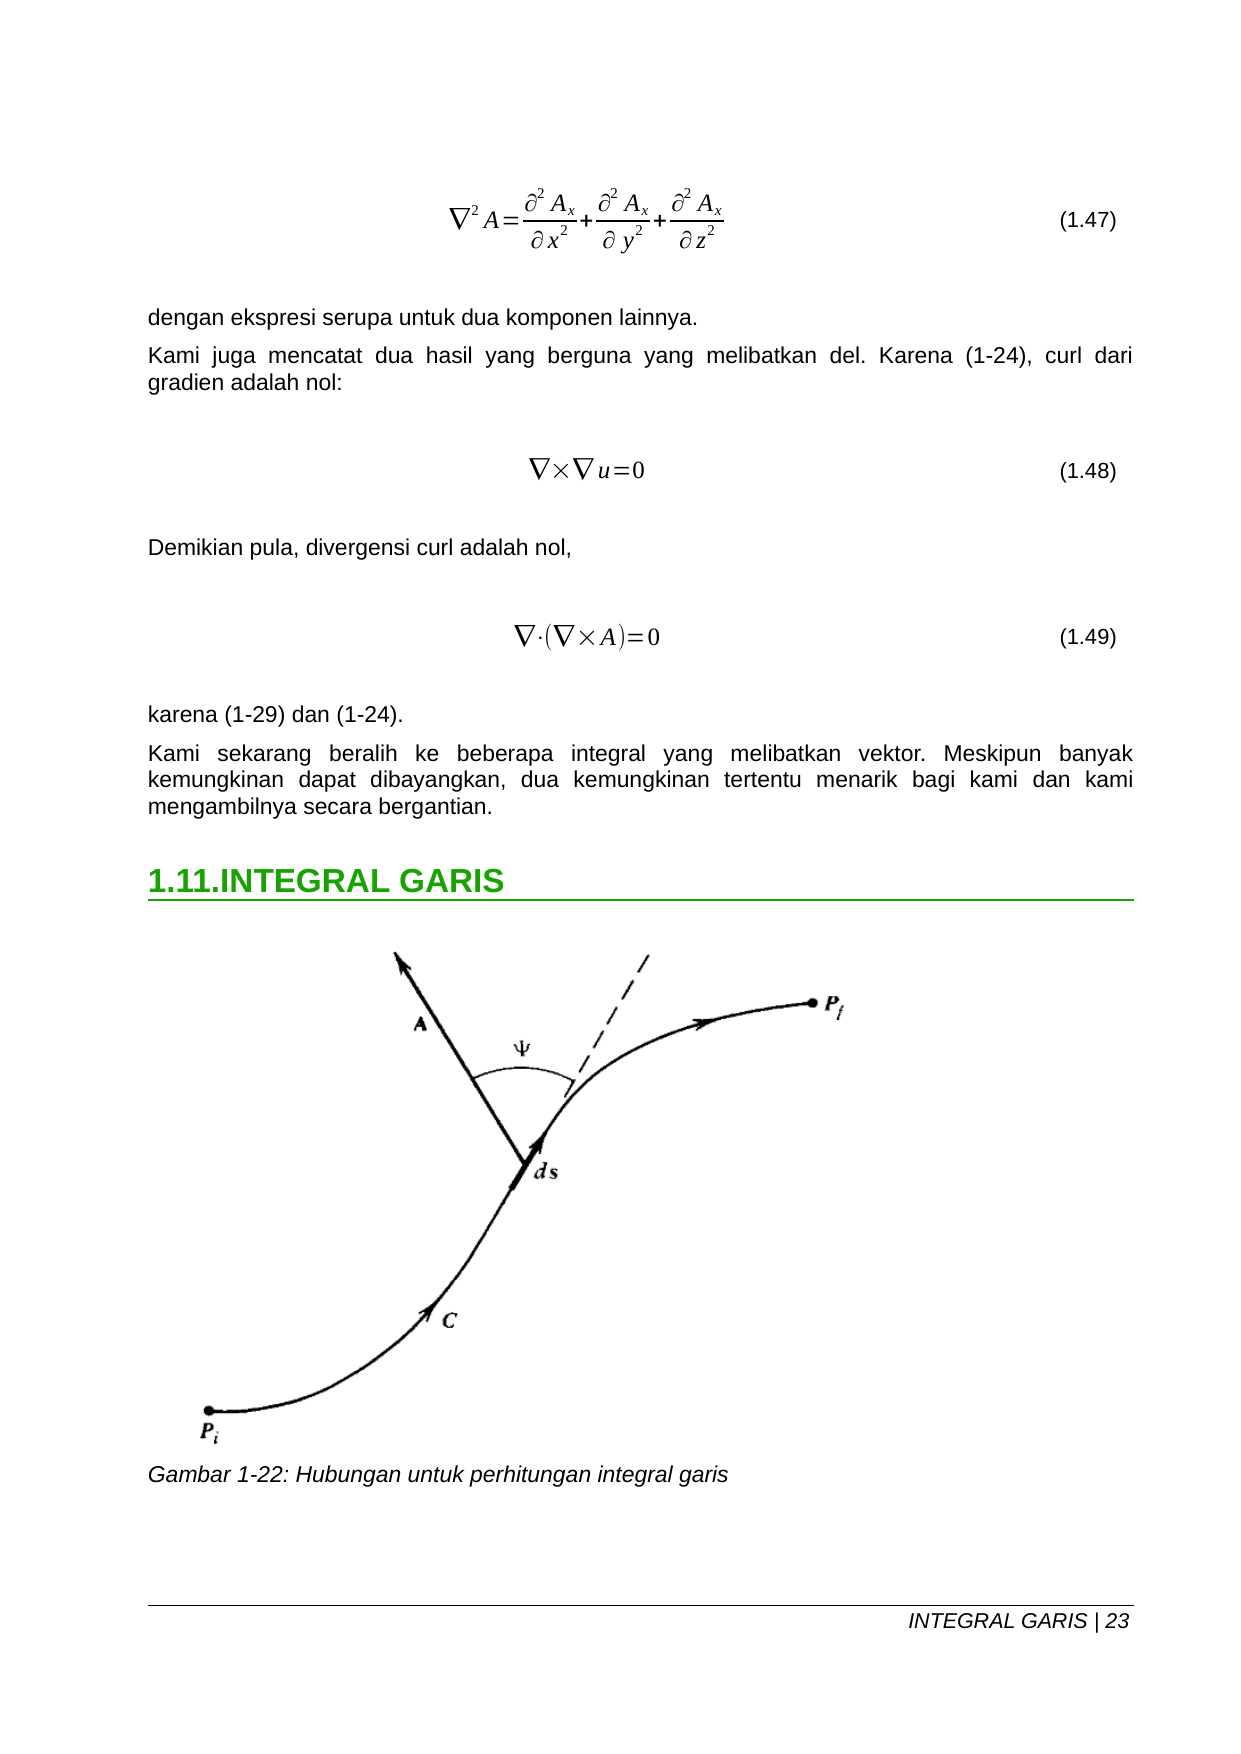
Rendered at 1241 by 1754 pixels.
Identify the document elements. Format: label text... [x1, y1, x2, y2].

table_header (1.49) [1024, 611, 1134, 662]
subtitle INTEGRAL GARIS [148, 861, 1134, 899]
text Kami juga mencatat dua hasil yang berguna yang melibatkan del. Karena (1-24), curl dari gradien adalah nol: [148, 342, 1134, 395]
text dengan ekspresi serupa untuk dua komponen lainnya. [148, 303, 1134, 330]
text Gambar 1-22: Hubungan untuk perhitungan integral garis [148, 1462, 861, 1488]
table_header [148, 446, 1024, 495]
table_header (1.48) [1024, 446, 1134, 495]
table_header [148, 174, 1024, 264]
text Kami sekarang beralih ke beberapa integral yang melibatkan vektor. Meskipun banyak kemungkinan dapat dibayangkan, dua kemungkinan tertentu menarik bagi kami dan kami mengambilnya secara bergantian. [148, 740, 1134, 819]
table_header [148, 611, 1024, 662]
text karena (1-29) dan (1-24). [148, 701, 1134, 727]
text Demikian pula, divergensi curl adalah nol, [148, 534, 1134, 560]
table_header (1.47) [1024, 174, 1134, 264]
picture [147, 919, 862, 1462]
